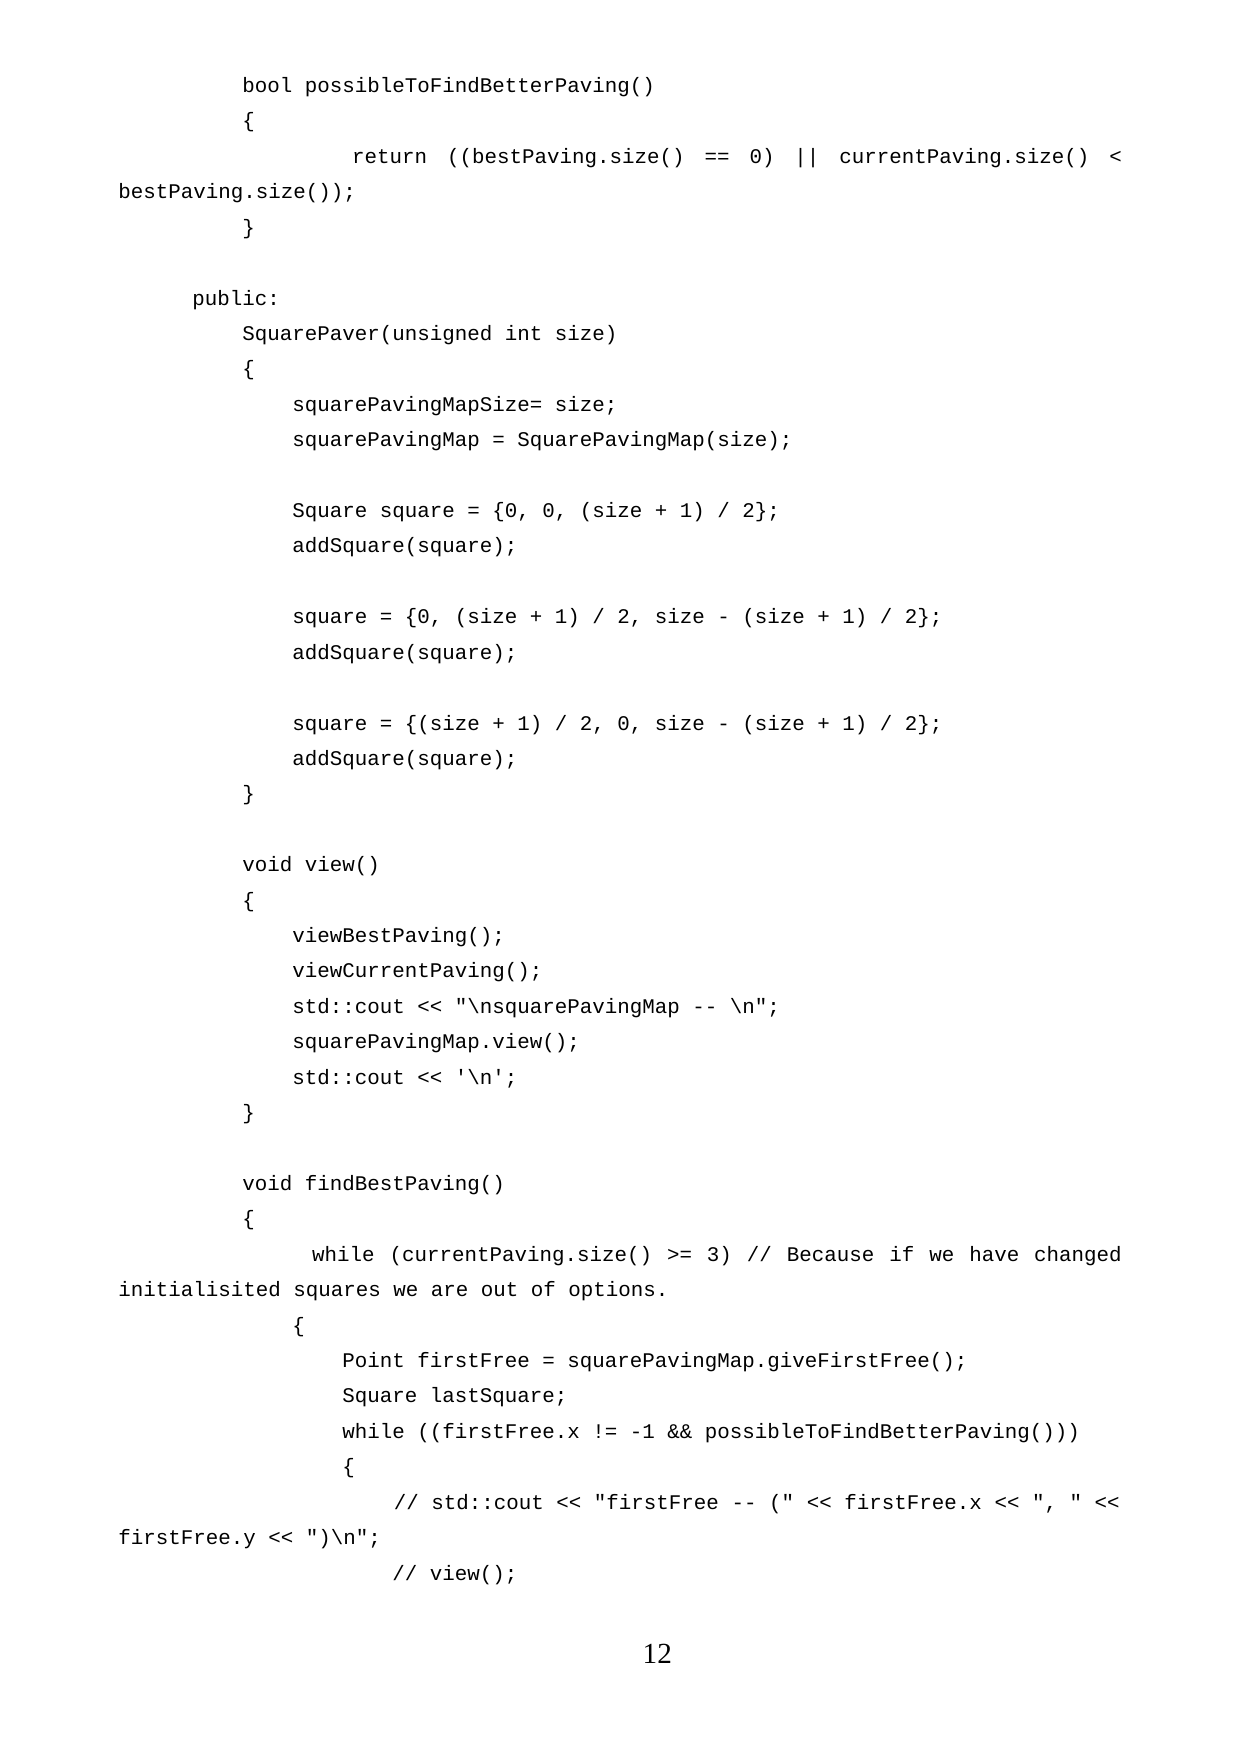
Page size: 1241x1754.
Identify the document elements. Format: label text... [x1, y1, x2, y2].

text square = {0, (size + 1) / 2, size - (size + 1) / 2}; [118, 606, 1122, 630]
text square = {(size + 1) / 2, 0, size - (size + 1) / 2}; [118, 712, 1122, 736]
text SquarePaver(unsigned int size) [118, 323, 1122, 347]
text std::cout << '\n'; [118, 1067, 1122, 1090]
text addSquare(square); [118, 642, 1122, 665]
text bool possibleToFindBetterPaving() [118, 75, 1122, 99]
text return ((bestPaving.size() == 0) || currentPaving.size() < bestPaving.size()); [118, 146, 1122, 205]
text void view() [118, 854, 1122, 878]
text Square square = {0, 0, (size + 1) / 2}; [118, 500, 1122, 524]
text Square lastSquare; [118, 1385, 1122, 1409]
text addSquare(square); [118, 535, 1122, 559]
text // view(); [118, 1562, 1122, 1586]
text { [118, 110, 1122, 134]
text Point firstFree = squarePavingMap.giveFirstFree(); [118, 1350, 1122, 1374]
text } [118, 217, 1122, 240]
text { [118, 1456, 1122, 1480]
text squarePavingMap.view(); [118, 1031, 1122, 1055]
text { [118, 889, 1122, 913]
text void findBestPaving() [118, 1173, 1122, 1197]
text } [118, 783, 1122, 807]
text viewCurrentPaving(); [118, 960, 1122, 984]
text addSquare(square); [118, 748, 1122, 772]
text } [118, 1102, 1122, 1126]
text viewBestPaving(); [118, 925, 1122, 949]
text // std::cout << "firstFree -- (" << firstFree.x << ", " << firstFree.y << ")\n"; [118, 1492, 1122, 1551]
text squarePavingMapSize= size; [118, 394, 1122, 417]
text std::cout << "\nsquarePavingMap -- \n"; [118, 996, 1122, 1019]
text while (currentPaving.size() >= 3) // Because if we have changed initialisited squares we are out of options. [118, 1244, 1122, 1303]
text public: [118, 287, 1122, 311]
text { [118, 358, 1122, 382]
text { [118, 1314, 1122, 1338]
text { [118, 1208, 1122, 1232]
text squarePavingMap = SquarePavingMap(size); [118, 429, 1122, 453]
text while ((firstFree.x != -1 && possibleToFindBetterPaving())) [118, 1421, 1122, 1444]
